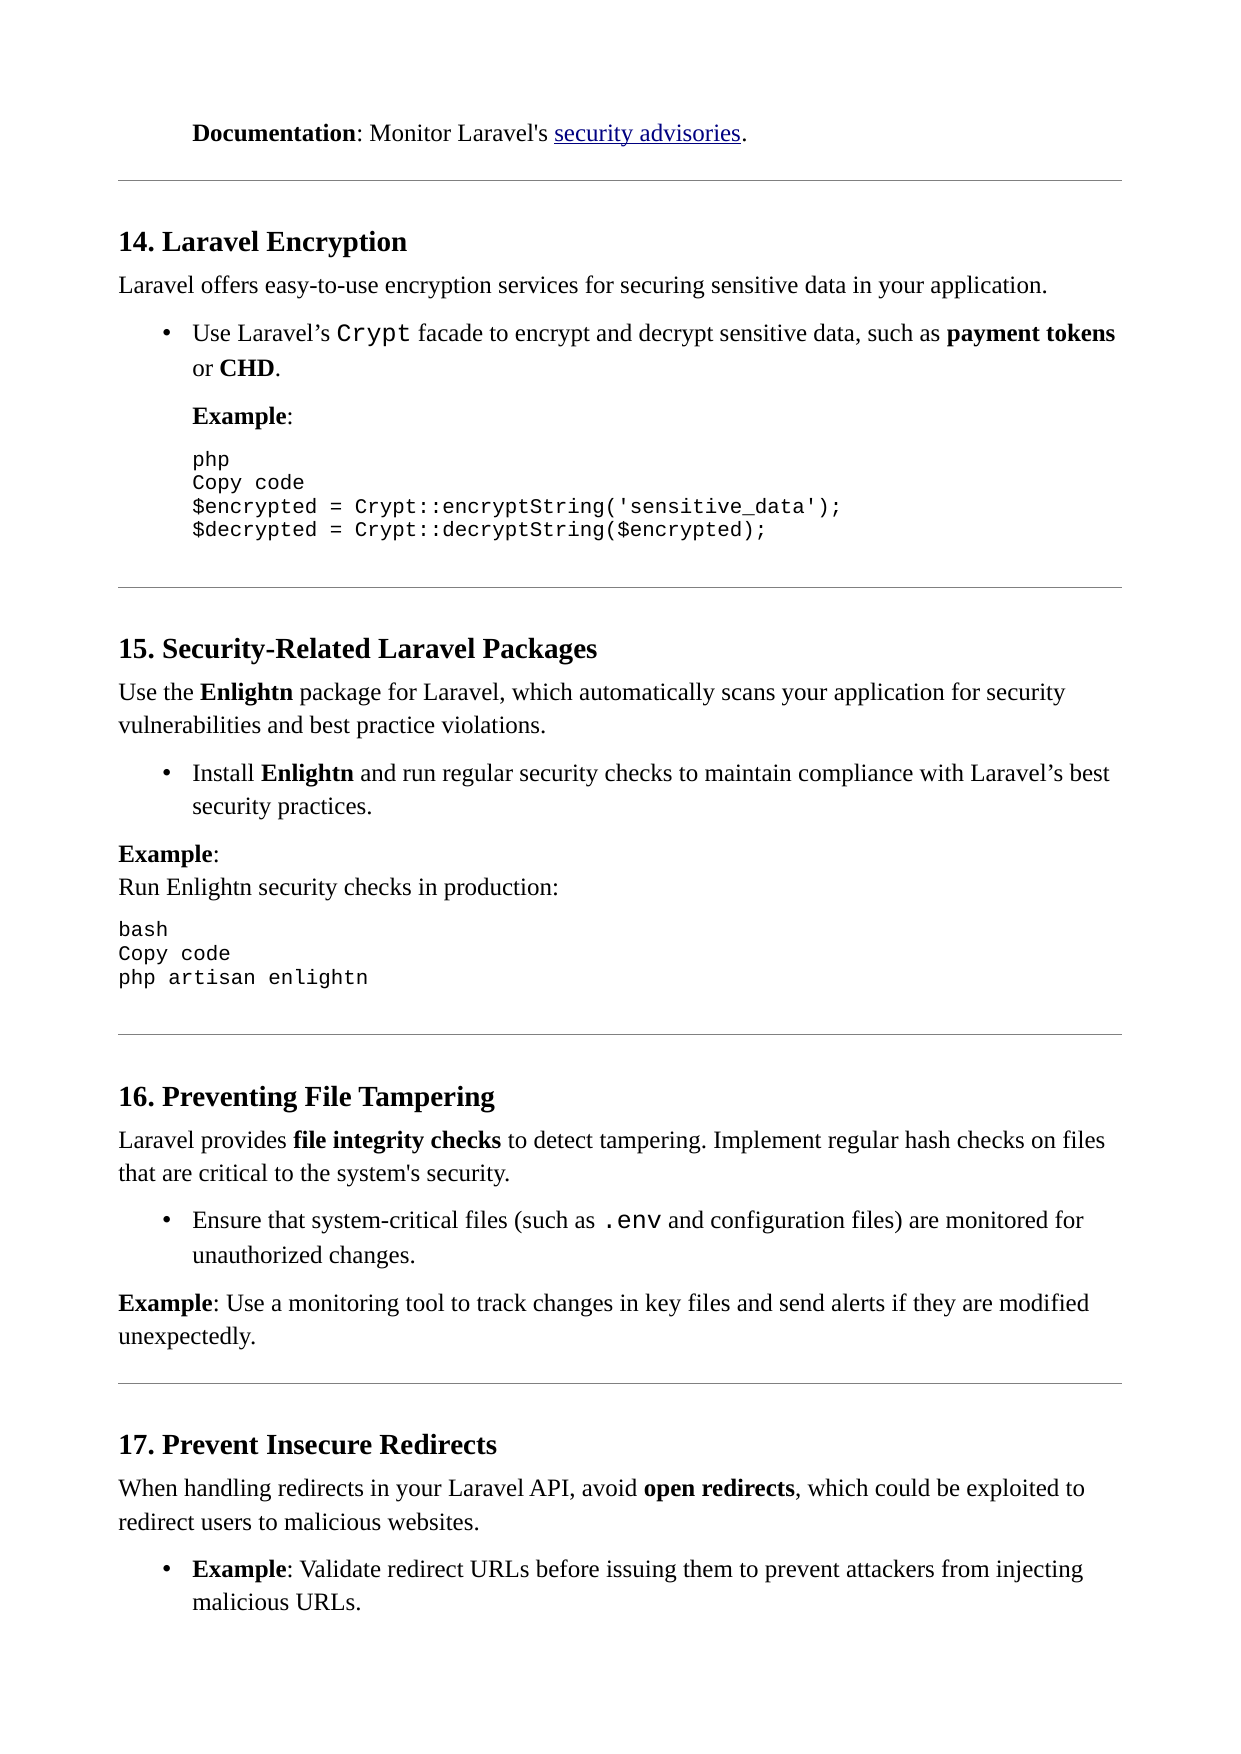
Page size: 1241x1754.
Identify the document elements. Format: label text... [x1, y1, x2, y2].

text bash [118, 919, 1122, 943]
list $encrypted = Crypt::encryptString('sensitive_data'); [162, 496, 1122, 519]
text php artisan enlightn [118, 967, 1122, 990]
subtitle 17. Prevent Insecure Redirects [118, 1427, 1122, 1461]
text Laravel offers easy-to-use encryption services for securing sensitive data in your application. [118, 271, 1122, 299]
list Documentation: Monitor Laravel's security advisories. [162, 118, 1122, 147]
text When handling redirects in your Laravel API, avoid open redirects, which could be exploited to redirect users to malicious websites. [118, 1473, 1122, 1535]
list Example: Validate redirect URLs before issuing them to prevent attackers from injecting malicious URLs. [162, 1554, 1122, 1616]
subtitle 15. Security-Related Laravel Packages [118, 631, 1122, 665]
subtitle 14. Laravel Encryption [118, 224, 1122, 258]
subtitle 16. Preventing File Tampering [118, 1079, 1122, 1112]
text Use the Enlightn package for Laravel, which automatically scans your application for security vulnerabilities and best practice violations. [118, 677, 1122, 739]
text Example: Use a monitoring tool to track changes in key files and send alerts if they are modified unexpectedly. [118, 1288, 1122, 1350]
text Copy code [118, 943, 1122, 967]
list Ensure that system-critical files (such as .env and configuration files) are monitored for unauthorized changes. [162, 1205, 1122, 1269]
text Example: Run Enlightn security checks in production: [118, 839, 1122, 901]
list $decrypted = Crypt::decryptString($encrypted); [162, 519, 1122, 543]
list php [162, 448, 1122, 472]
list Example: [162, 401, 1122, 430]
list Use Laravel’s Crypt facade to encrypt and decrypt sensitive data, such as payment tokens or CHD. [162, 318, 1122, 382]
text Laravel provides file integrity checks to detect tampering. Implement regular hash checks on files that are critical to the system's security. [118, 1125, 1122, 1186]
list Install Enlightn and run regular security checks to maintain compliance with Laravel’s best security practices. [162, 758, 1122, 820]
list Copy code [162, 472, 1122, 496]
